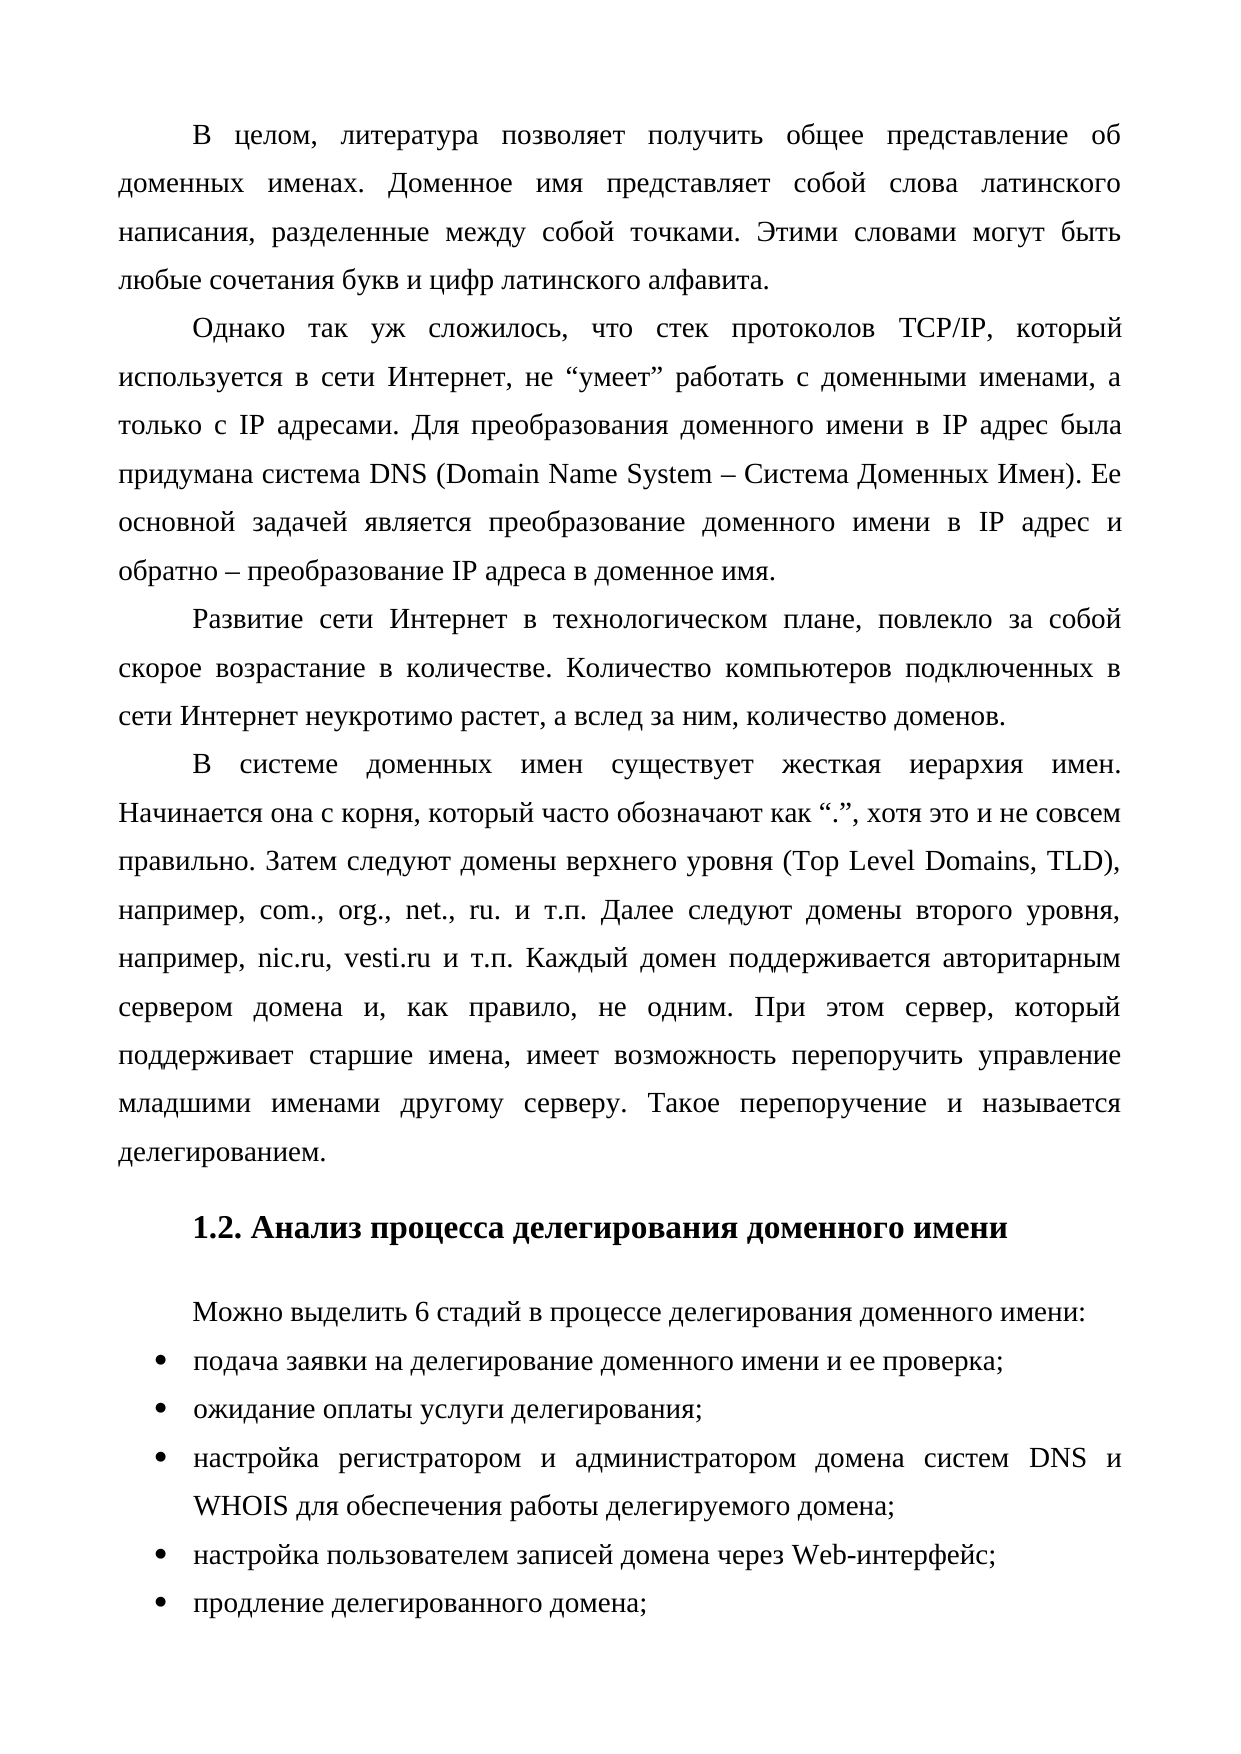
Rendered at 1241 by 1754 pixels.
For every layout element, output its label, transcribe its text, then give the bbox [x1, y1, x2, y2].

text Можно выделить 6 стадий в процессе делегирования доменного имени: [118, 1296, 1122, 1328]
text В целом, литература позволяет получить общее представление об доменных именах. Доменное имя представляет собой слова латинского написания, разделенные между собой точками. Этими словами могут быть любые сочетания букв и цифр латинского алфавита. [118, 118, 1122, 296]
text В системе доменных имен существует жесткая иерархия имен. Начинается она с корня, который часто обозначают как “.”, хотя это и не совсем правильно. Затем следуют домены верхнего уровня (Top Level Domains, TLD), например, com., org., net., ru. и т.п. Далее следуют домены второго уровня, например, nic.ru, vesti.ru и т.п. Каждый домен поддерживается авторитарным сервером домена и, как правило, не одним. При этом сервер, который поддерживает старшие имена, имеет возможность перепоручить управление младшими именами другому серверу. Такое перепоручение и называется делегированием. [118, 748, 1122, 1168]
subtitle 1.2. Анализ процесса делегирования доменного имени [118, 1209, 1122, 1246]
list ожидание оплаты услуги делегирования; [156, 1393, 1122, 1425]
list настройка пользователем записей домена через Web-интерфейс; [156, 1538, 1122, 1571]
list настройка регистратором и администратором домена систем DNS и WHOIS для обеспечения работы делегируемого домена; [156, 1441, 1122, 1522]
text Однако так уж сложилось, что стек протоколов TCP/IP, который используется в сети Интернет, не “умеет” работать с доменными именами, а только с IP адресами. Для преобразования доменного имени в IP адрес была придумана система DNS (Domain Name System – Система Доменных Имен). Ее основной задачей является преобразование доменного имени в IP адрес и обратно – преобразование IP адреса в доменное имя. [118, 312, 1122, 586]
text Развитие сети Интернет в технологическом плане, повлекло за собой скорое возрастание в количестве. Количество компьютеров подключенных в сети Интернет неукротимо растет, а вслед за ним, количество доменов. [118, 602, 1122, 732]
list продление делегированного домена; [156, 1587, 1122, 1619]
list подача заявки на делегирование доменного имени и ее проверка; [156, 1344, 1122, 1376]
